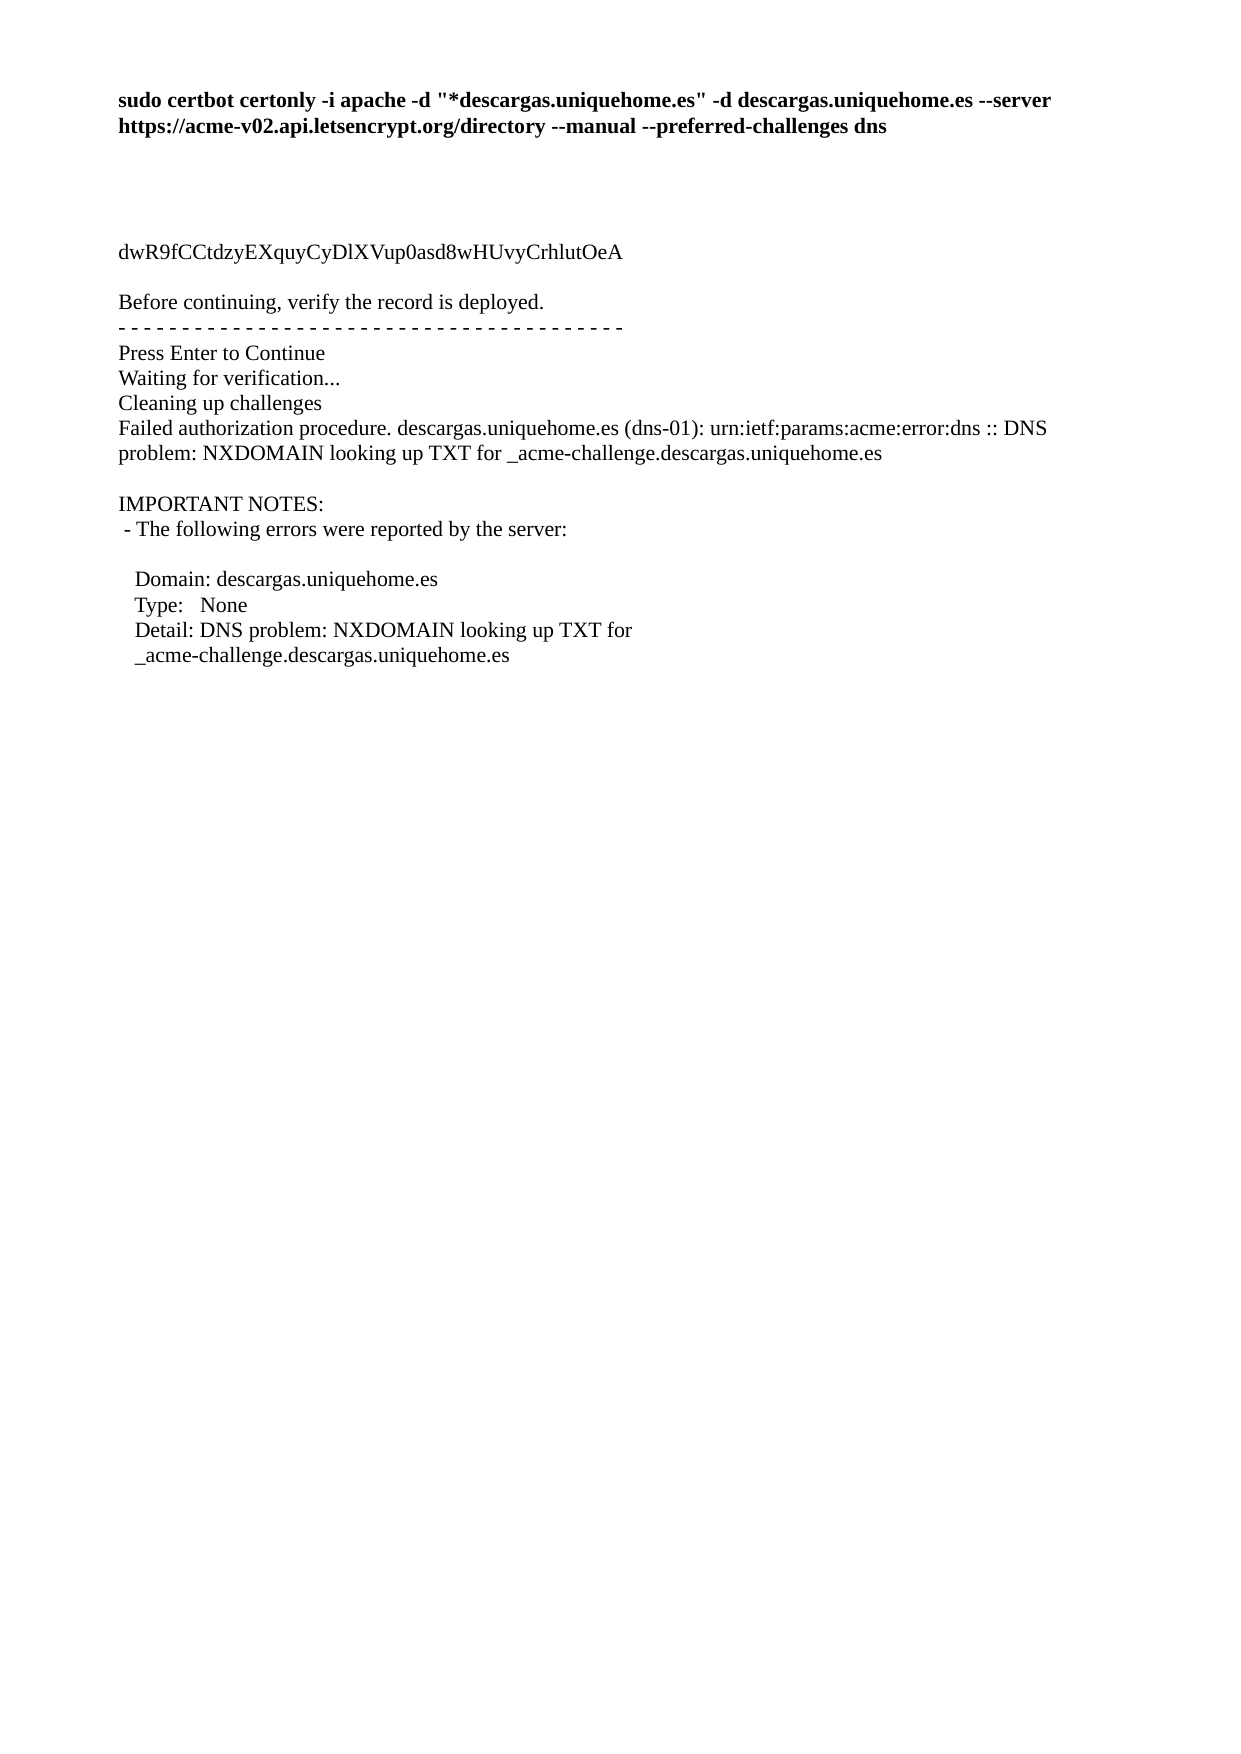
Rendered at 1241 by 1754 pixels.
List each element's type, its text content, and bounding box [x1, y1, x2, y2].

text Failed authorization procedure. descargas.uniquehome.es (dns-01): urn:ietf:params:acme:error:dns :: DNS problem: NXDOMAIN looking up TXT for _acme-challenge.descargas.uniquehome.es [118, 415, 1122, 466]
text IMPORTANT NOTES: [118, 491, 1122, 516]
text Press Enter to Continue [118, 339, 1122, 365]
text - The following errors were reported by the server: [118, 516, 1122, 541]
text _acme-challenge.descargas.uniquehome.es [118, 642, 1122, 667]
text Waiting for verification... [118, 365, 1122, 390]
text Type: None [118, 592, 1122, 617]
text Detail: DNS problem: NXDOMAIN looking up TXT for [118, 617, 1122, 642]
text sudo certbot certonly -i apache -d "*descargas.uniquehome.es" -d descargas.uniquehome.es --server https://acme-v02.api.letsencrypt.org/directory --manual --preferred-challenges dns [118, 87, 1122, 138]
text Before continuing, verify the record is deployed. [118, 289, 1122, 314]
text dwR9fCCtdzyEXquyCyDlXVup0asd8wHUvyCrhlutOeA [118, 239, 1122, 264]
text - - - - - - - - - - - - - - - - - - - - - - - - - - - - - - - - - - - - - - - - [118, 314, 1122, 339]
text Cleaning up challenges [118, 390, 1122, 415]
text Domain: descargas.uniquehome.es [118, 566, 1122, 592]
